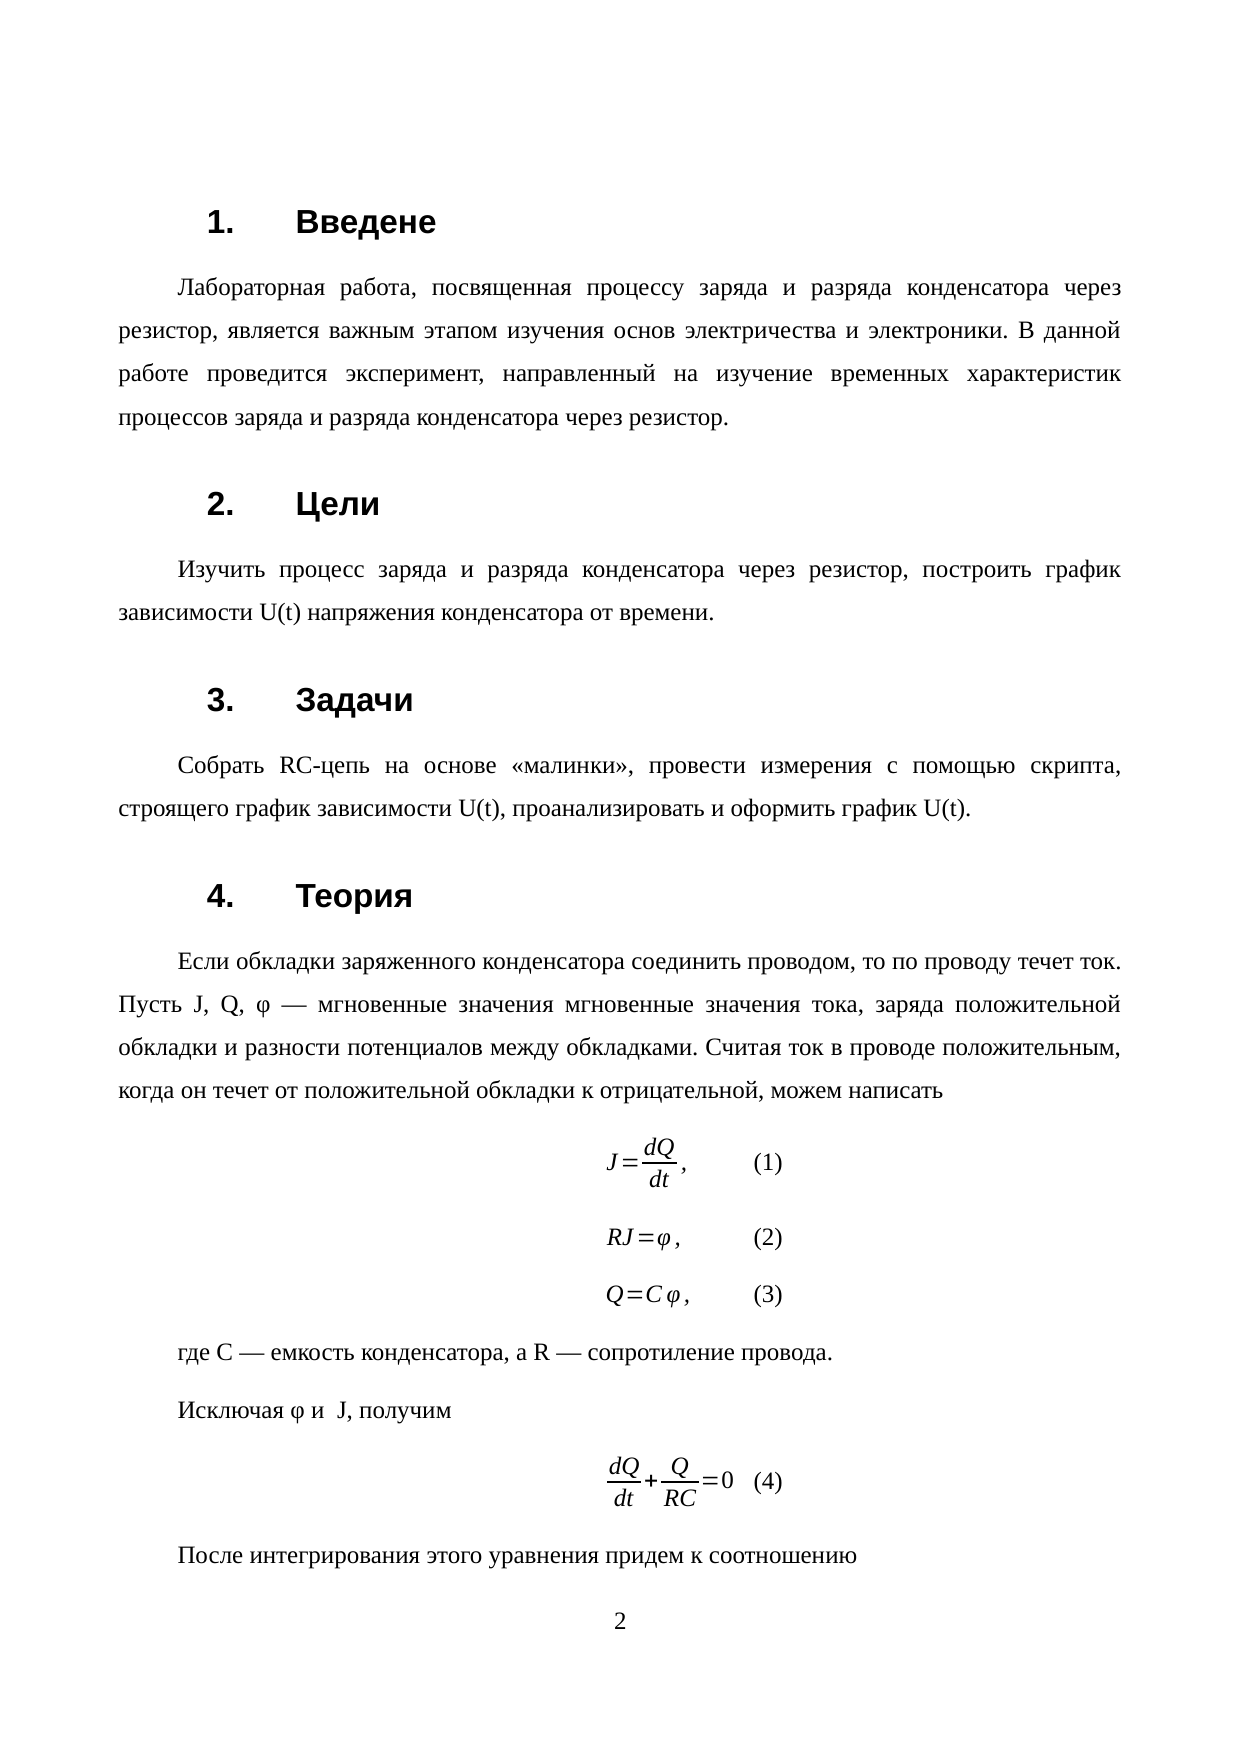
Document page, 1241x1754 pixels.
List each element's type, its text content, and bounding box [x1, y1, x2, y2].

subtitle Введене [148, 202, 1093, 241]
subtitle Цели [148, 484, 1093, 523]
text (4) [118, 1452, 1122, 1512]
text Если обкладки заряженного конденсатора соединить проводом, то по проводу течет ток. Пусть J, Q, φ — мгновенные значения мгновенные значения тока, заряда положительной обкладки и разности потенциалов между обкладками. Считая ток в проводе положительным, когда он течет от положительной обкладки к отрицательной, можем написать [118, 946, 1122, 1104]
text Собрать RC-цепь на основе «малинки», провести измерения с помощью скрипта, строящего график зависимости U(t), проанализировать и оформить график U(t). [118, 750, 1122, 822]
text (3) [118, 1279, 1122, 1308]
text После интегрирования этого уравнения придем к соотношению [118, 1541, 1122, 1569]
text где С — емкость конденсатора, а R — сопротиление провода. [118, 1337, 1122, 1366]
text (2) [118, 1222, 1122, 1250]
subtitle Теория [148, 876, 1093, 914]
text Изучить процесс заряда и разряда конденсатора через резистор, построить график зависимости U(t) напряжения конденсатора от времени. [118, 554, 1122, 626]
text Лабораторная работа, посвященная процессу заряда и разряда конденсатора через резистор, является важным этапом изучения основ электричества и электроники. В данной работе проведится эксперимент, направленный на изучение временных характеристик процессов заряда и разряда конденсатора через резистор. [118, 272, 1122, 430]
text Исключая φ и J, получим [118, 1395, 1122, 1423]
text (1) [118, 1133, 1122, 1193]
subtitle Задачи [148, 680, 1093, 719]
